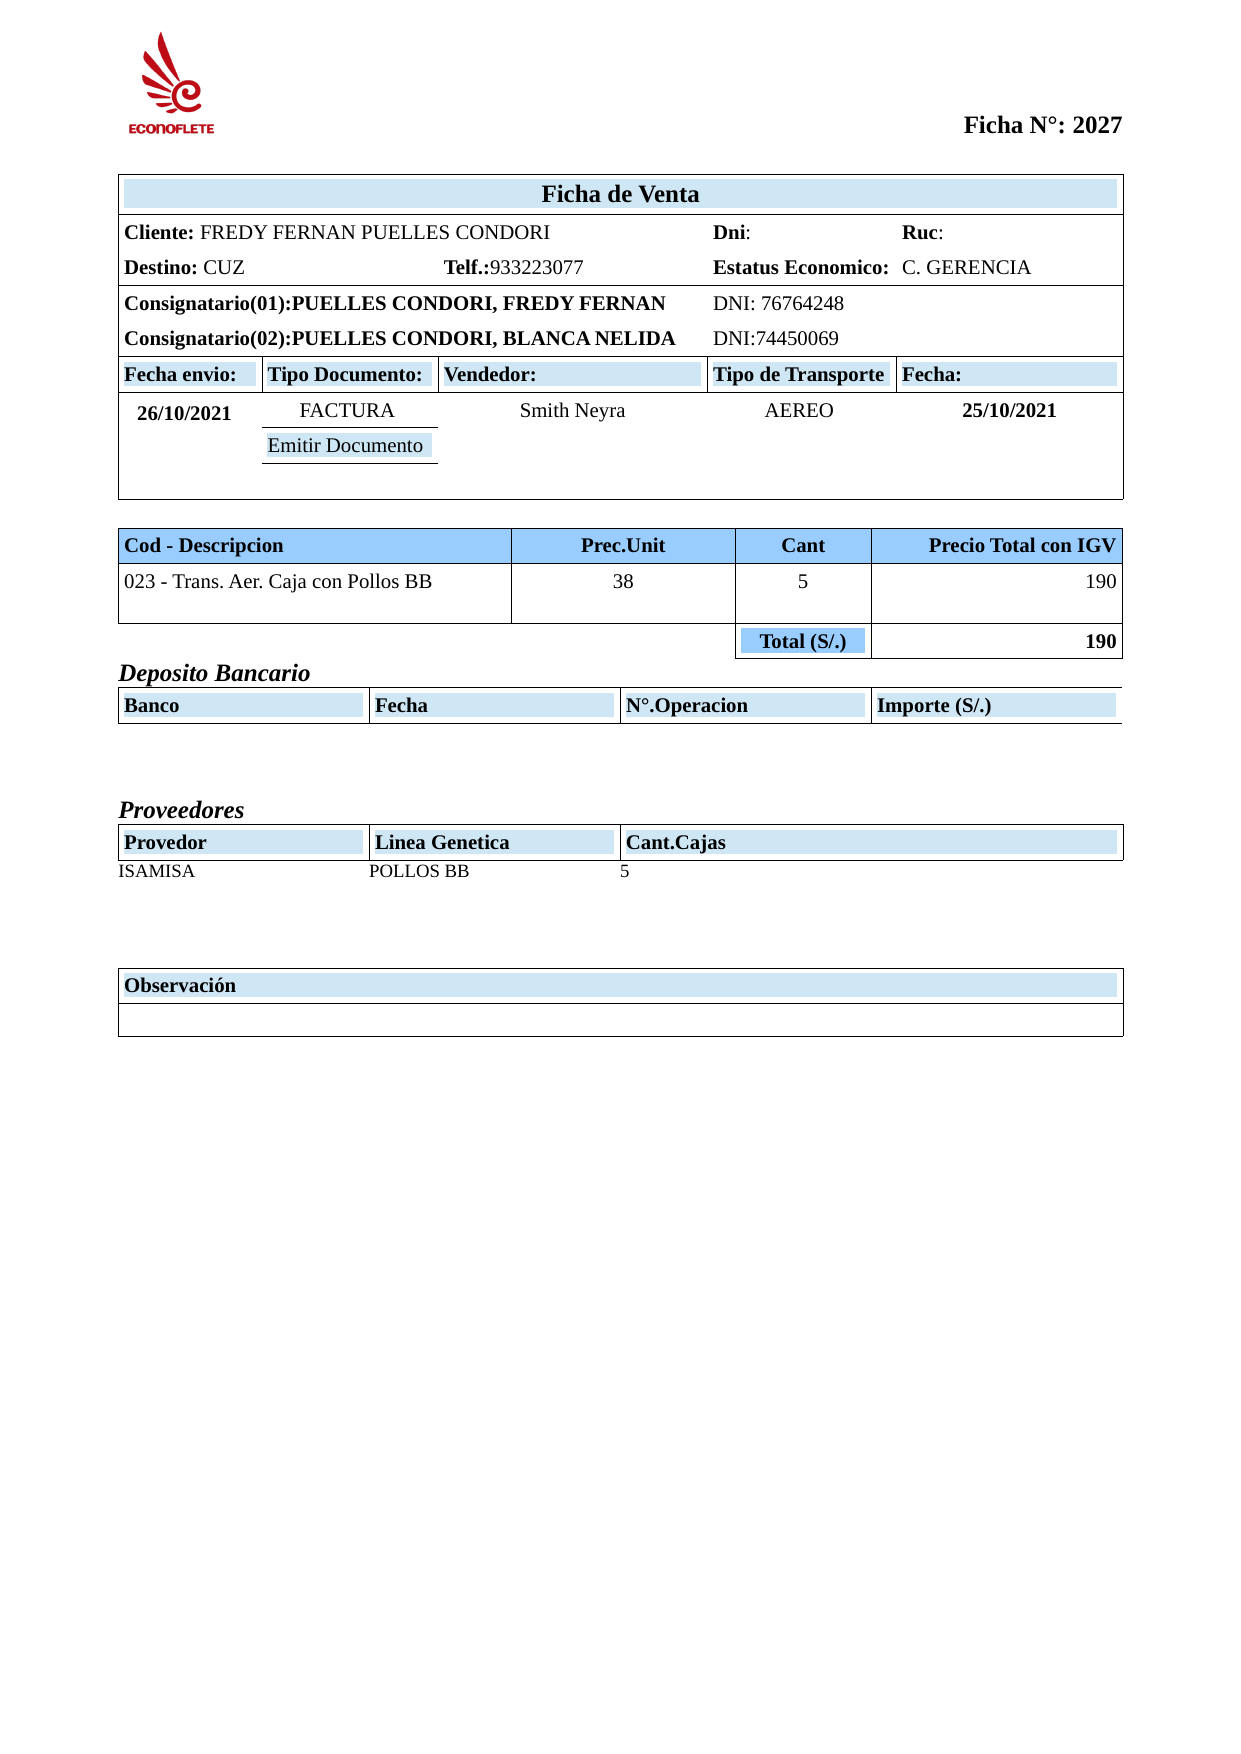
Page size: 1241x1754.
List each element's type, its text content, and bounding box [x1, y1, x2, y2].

picture [118, 31, 225, 134]
table_cell 25/10/2021 [896, 393, 1123, 498]
table_cell Vendedor: [439, 357, 707, 392]
table_header Cod - Descripcion [119, 529, 511, 563]
text Proveedores [118, 795, 1122, 824]
table_cell Ruc: [896, 215, 1123, 249]
table_cell 190 [872, 564, 1122, 623]
table_cell [369, 747, 620, 771]
table_cell [871, 747, 1122, 771]
table_cell [118, 771, 369, 795]
table_cell [871, 771, 1122, 795]
table_cell Emitir Documento [262, 428, 438, 463]
table_cell Dni: [707, 215, 896, 249]
table_cell [119, 1004, 1123, 1036]
table_cell [511, 624, 735, 658]
table_cell 38 [512, 564, 735, 623]
table_cell [118, 924, 369, 946]
table_cell [620, 924, 1123, 946]
table_cell Tipo de Transporte [708, 357, 896, 392]
table_cell AEREO [707, 393, 896, 498]
table_header Cant [736, 529, 871, 563]
table_header Prec.Unit [512, 529, 735, 563]
table_cell Fecha: [897, 357, 1123, 392]
table_cell [262, 464, 438, 498]
table_cell ISAMISA [118, 861, 369, 881]
table_cell [118, 946, 369, 967]
table_cell Total (S/.) [736, 624, 871, 658]
table_cell [118, 747, 369, 771]
table_cell [620, 903, 1123, 924]
table_cell [620, 747, 871, 771]
table_cell [620, 771, 871, 795]
table_cell Destino: CUZ [119, 249, 438, 285]
table_cell [369, 903, 620, 924]
table_cell [118, 624, 511, 658]
table_cell Telf.:933223077 [438, 249, 707, 285]
table_cell Consignatario(02):PUELLES CONDORI, BLANCA NELIDA [119, 321, 707, 356]
table_cell [620, 724, 871, 747]
table_cell Tipo Documento: [263, 357, 438, 392]
table_header Ficha de Venta [119, 175, 1123, 214]
table_cell C. GERENCIA [896, 249, 1123, 285]
table_cell 26/10/2021 [119, 393, 262, 498]
table_cell [118, 724, 369, 747]
table_cell [620, 881, 1123, 903]
table_cell 023 - Trans. Aer. Caja con Pollos BB [119, 564, 511, 623]
table_header Importe (S/.) [872, 688, 1122, 723]
table_cell FACTURA [262, 393, 438, 427]
table_cell [118, 903, 369, 924]
table_cell [369, 924, 620, 946]
table_cell 5 [620, 861, 1123, 881]
table_cell 5 [736, 564, 871, 623]
table_cell [620, 946, 1123, 967]
table_cell Fecha envio: [119, 357, 262, 392]
table_cell Cliente: FREDY FERNAN PUELLES CONDORI [119, 215, 707, 249]
table_cell Estatus Economico: [707, 249, 896, 285]
table_cell [871, 724, 1122, 747]
table_header Linea Genetica [370, 825, 620, 859]
table_header N°.Operacion [621, 688, 871, 723]
table_cell [369, 724, 620, 747]
table_header Observación [119, 969, 1123, 1003]
table_cell [118, 881, 369, 903]
table_cell Smith Neyra [438, 393, 707, 498]
table_cell 190 [872, 624, 1122, 658]
table_cell [369, 881, 620, 903]
table_cell [369, 946, 620, 967]
table_cell POLLOS BB [369, 861, 620, 881]
table_header Provedor [119, 825, 369, 859]
table_header Fecha [370, 688, 620, 723]
text Deposito Bancario [118, 658, 1122, 687]
table_header Cant.Cajas [621, 825, 1123, 859]
table_cell Consignatario(01):PUELLES CONDORI, FREDY FERNAN [119, 286, 707, 321]
table_cell DNI: 76764248 [707, 286, 1123, 321]
table_cell [369, 771, 620, 795]
table_header Precio Total con IGV [872, 529, 1122, 563]
table_header Banco [119, 688, 369, 723]
table_cell DNI:74450069 [707, 321, 1123, 356]
